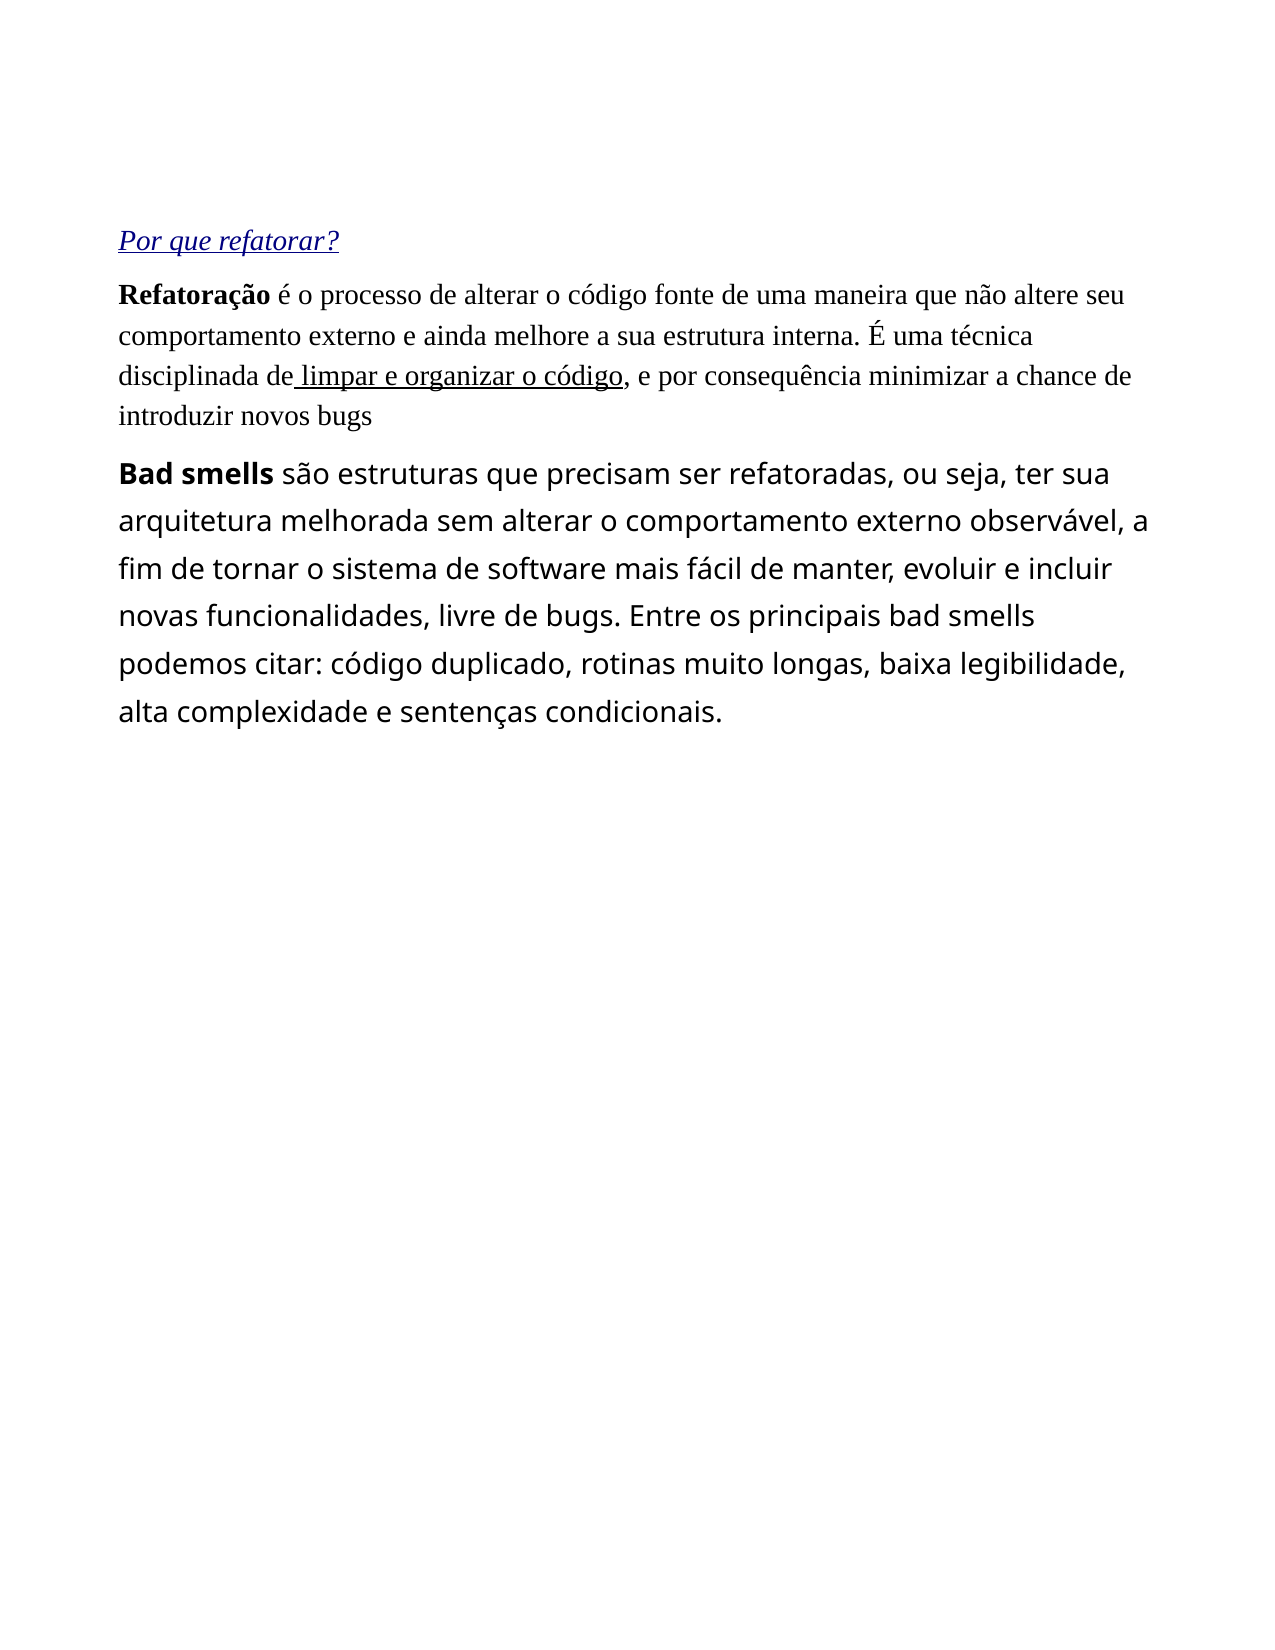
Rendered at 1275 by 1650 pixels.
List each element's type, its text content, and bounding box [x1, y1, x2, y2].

text Refatoração é o processo de alterar o código fonte de uma maneira que não altere seu comportamento externo e ainda melhore a sua estrutura interna. É uma técnica disciplinada de limpar e organizar o código, e por consequência minimizar a chance de introduzir novos bugs [118, 277, 1157, 432]
text Bad smells são estruturas que precisam ser refatoradas, ou seja, ter sua arquitetura melhorada sem alterar o comportamento externo observável, a fim de tornar o sistema de software mais fácil de manter, evoluir e incluir novas funcionalidades, livre de bugs. Entre os principais bad smells podemos citar: código duplicado, rotinas muito longas, baixa legibilidade, alta complexidade e sentenças condicionais. [118, 453, 1157, 731]
text Por que refatorar? [118, 176, 1157, 256]
